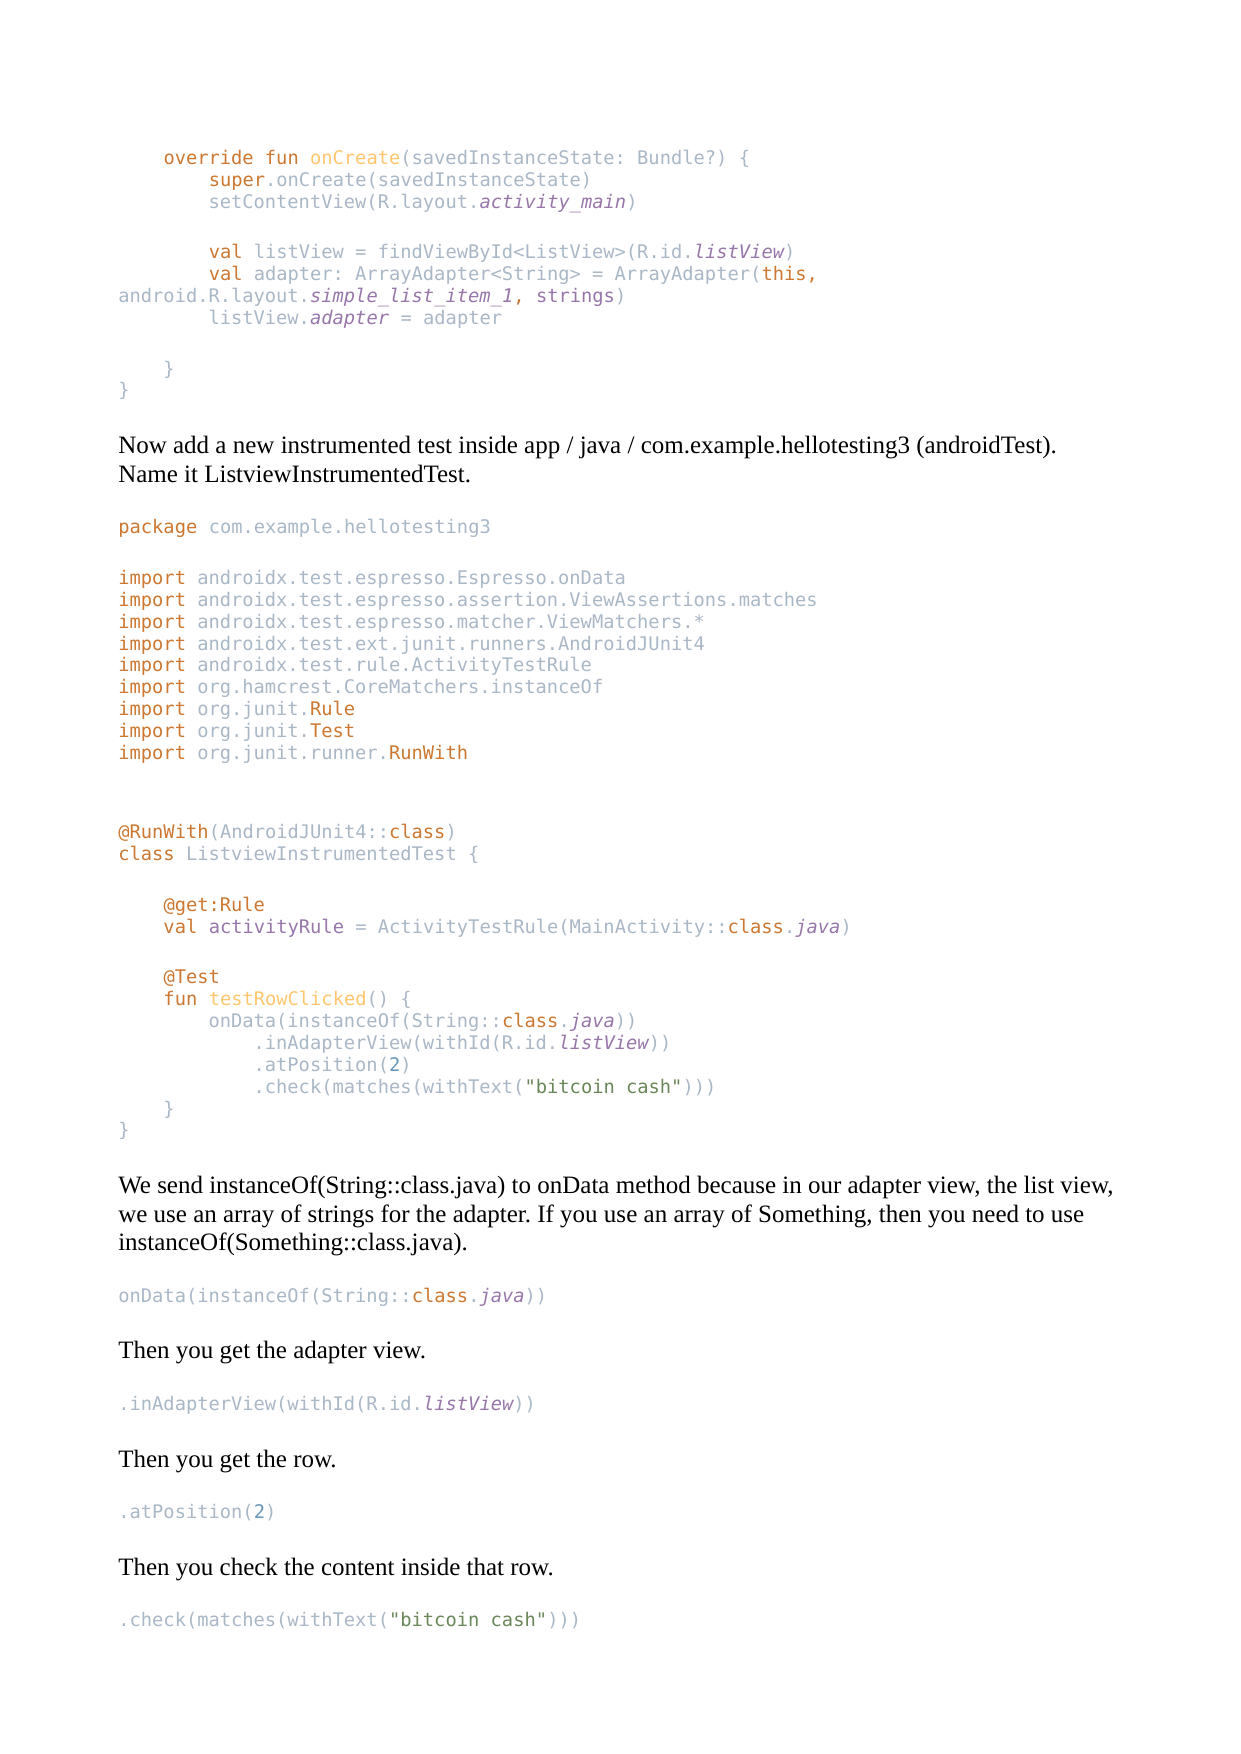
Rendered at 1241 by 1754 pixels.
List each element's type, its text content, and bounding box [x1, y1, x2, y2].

text Then you check the content inside that row. [118, 1552, 1122, 1581]
text package com.example.hellotesting3 import androidx.test.espresso.Espresso.onData import androidx.test.espresso.assertion.ViewAssertions.matches import androidx.test.espresso.matcher.ViewMatchers.* import androidx.test.ext.junit.runners.AndroidJUnit4 import androidx.test.rule.ActivityTestRule import org.hamcrest.CoreMatchers.instanceOf import org.junit.Rule import org.junit.Test import org.junit.runner.RunWith @RunWith(AndroidJUnit4::class) class ListviewInstrumentedTest { @get:Rule val activityRule = ActivityTestRule(MainActivity::class.java) @Test fun testRowClicked() { onData(instanceOf(String::class.java)) .inAdapterView(withId(R.id.listView)) .atPosition(2) .check(matches(withText("bitcoin cash"))) } } [118, 516, 1122, 1141]
text .inAdapterView(withId(R.id.listView)) [118, 1393, 1122, 1415]
text .check(matches(withText("bitcoin cash"))) [118, 1609, 1122, 1631]
text onData(instanceOf(String::class.java)) [118, 1285, 1122, 1307]
text Then you get the adapter view. [118, 1336, 1122, 1364]
text We send instanceOf(String::class.java) to onData method because in our adapter view, the list view, we use an array of strings for the adapter. If you use an array of Something, then you need to use instanceOf(Something::class.java). [118, 1170, 1122, 1256]
text .atPosition(2) [118, 1501, 1122, 1523]
text Now add a new instrumented test inside app / java / com.example.hellotesting3 (androidTest). Name it ListviewInstrumentedTest. [118, 430, 1122, 487]
text Then you get the row. [118, 1444, 1122, 1472]
text override fun onCreate(savedInstanceState: Bundle?) { super.onCreate(savedInstanceState) setContentView(R.layout.activity_main) val listView = findViewById<ListView>(R.id.listView) val adapter: ArrayAdapter<String> = ArrayAdapter(this, android.R.layout.simple_list_item_1, strings) listView.adapter = adapter } } [118, 118, 1122, 401]
